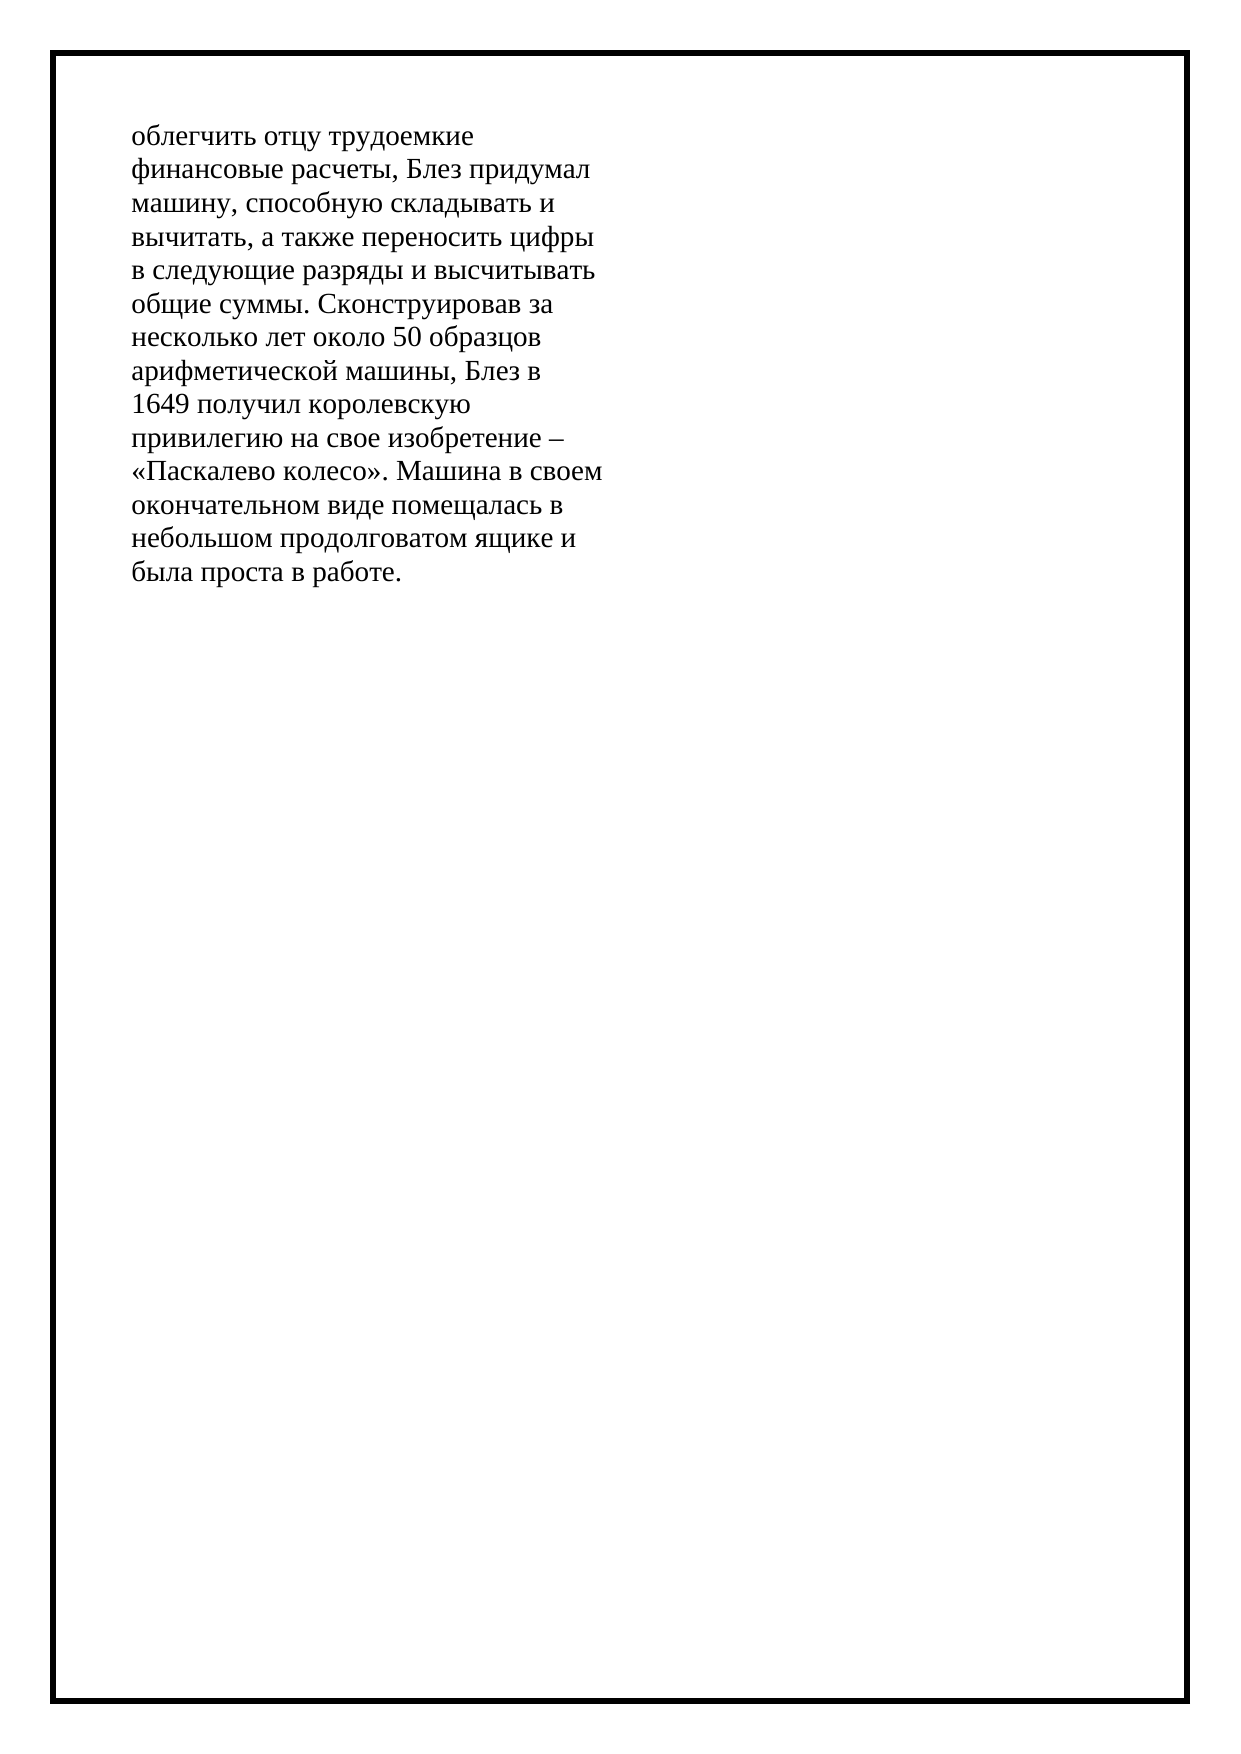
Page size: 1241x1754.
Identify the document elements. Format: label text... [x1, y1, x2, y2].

list арифметической машины, Блез в 1649 получил королевскую привилегию на свое изобретение – «Паскалево колесо». Машина в своем окончательном виде помещалась в небольшом продолговатом ящике и была проста в работе. [131, 353, 604, 588]
list облегчить отцу трудоемкие финансовые расчеты, Блез придумал машину, способную складывать и вычитать, а также переносить цифры в следующие разряды и высчитывать общие суммы. Сконструировав за несколько лет около 50 образцов [131, 118, 604, 353]
